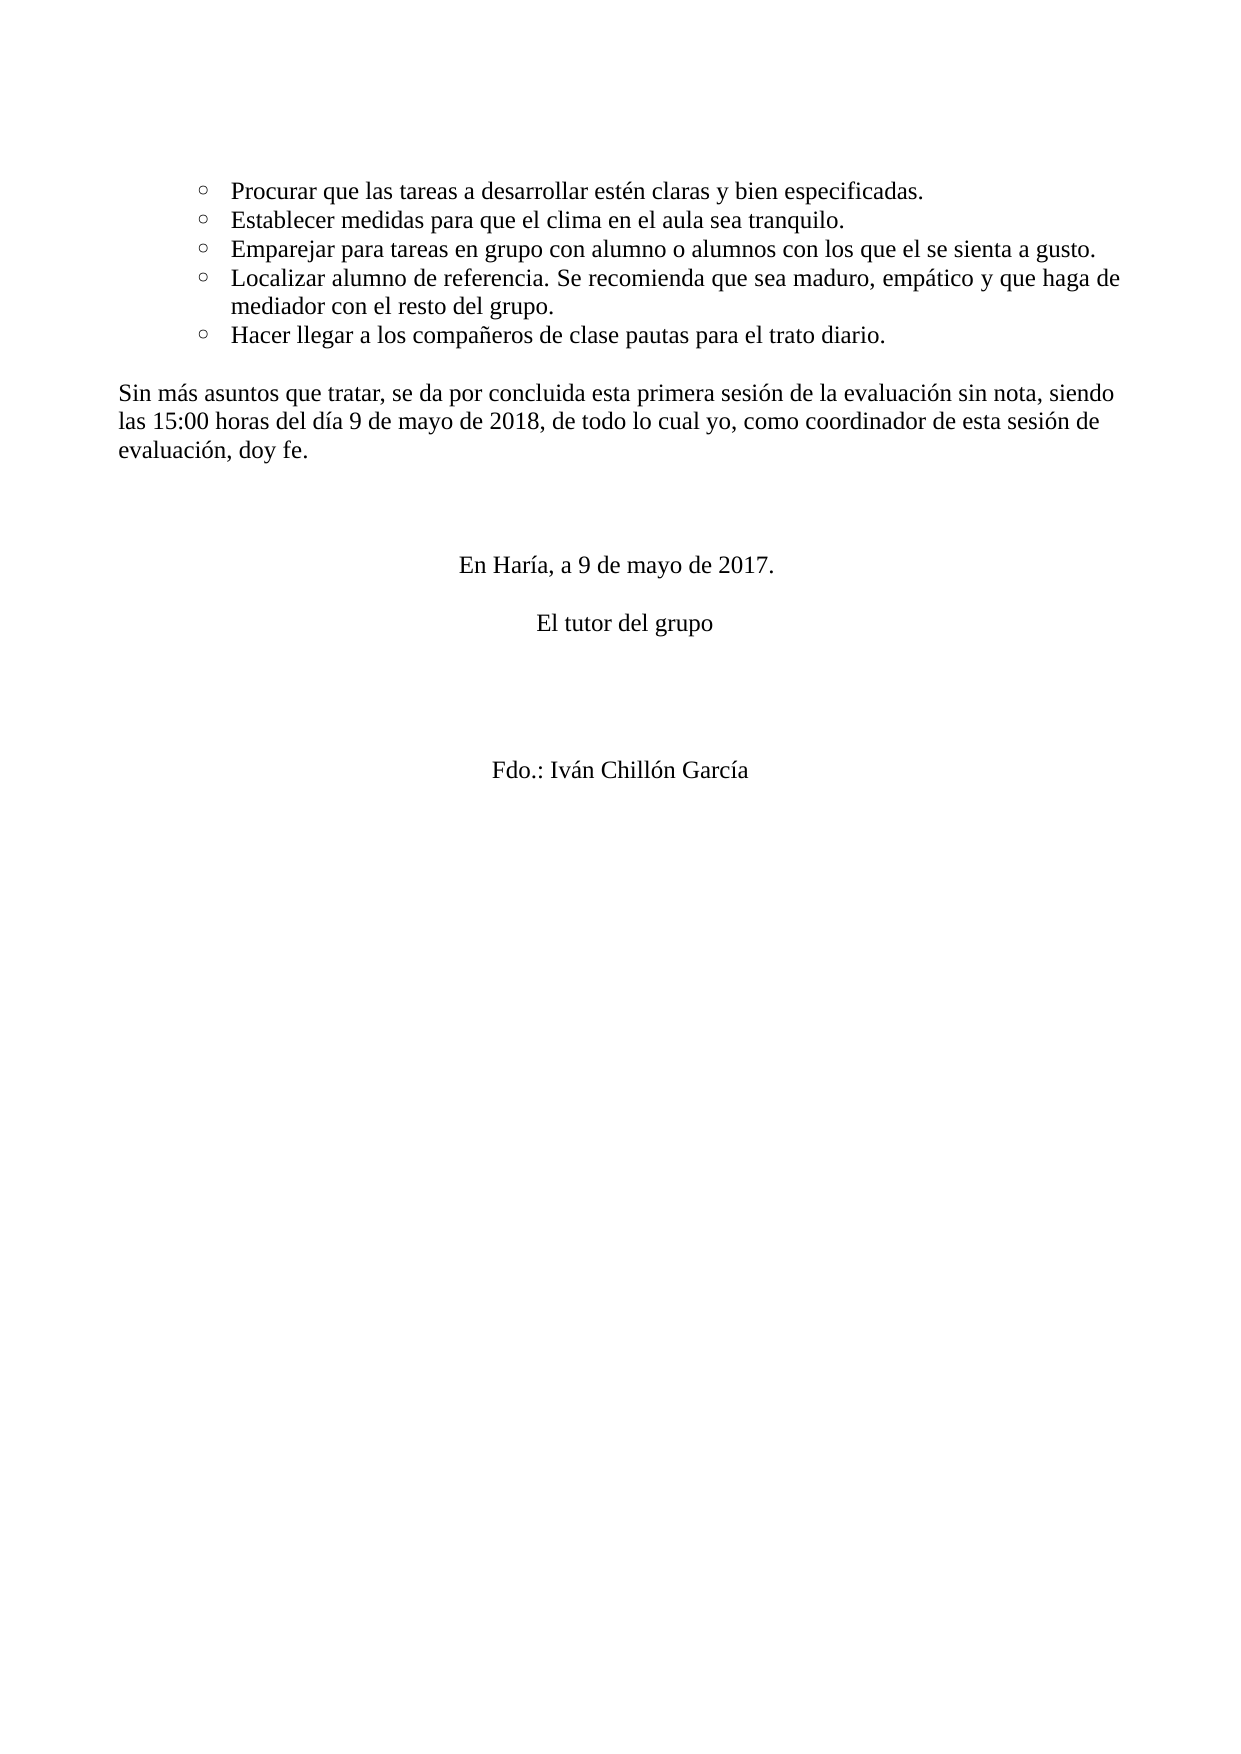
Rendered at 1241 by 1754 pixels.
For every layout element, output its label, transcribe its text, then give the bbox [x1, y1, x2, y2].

text Sin más asuntos que tratar, se da por concluida esta primera sesión de la evaluación sin nota, siendo las 15:00 horas del día 9 de mayo de 2018, de todo lo cual yo, como coordinador de esta sesión de evaluación, doy fe. [118, 378, 1122, 464]
list Localizar alumno de referencia. Se recomienda que sea maduro, empático y que haga de mediador con el resto del grupo. [193, 263, 1122, 320]
text El tutor del grupo [118, 608, 1122, 637]
text Fdo.: Iván Chillón García [118, 755, 1122, 784]
list Emparejar para tareas en grupo con alumno o alumnos con los que el se sienta a gusto. [193, 234, 1122, 263]
list Establecer medidas para que el clima en el aula sea tranquilo. [193, 205, 1122, 234]
text En Haría, a 9 de mayo de 2017. [118, 550, 1122, 579]
list Hacer llegar a los compañeros de clase pautas para el trato diario. [193, 320, 1122, 349]
list Procurar que las tareas a desarrollar estén claras y bien especificadas. [193, 176, 1122, 205]
